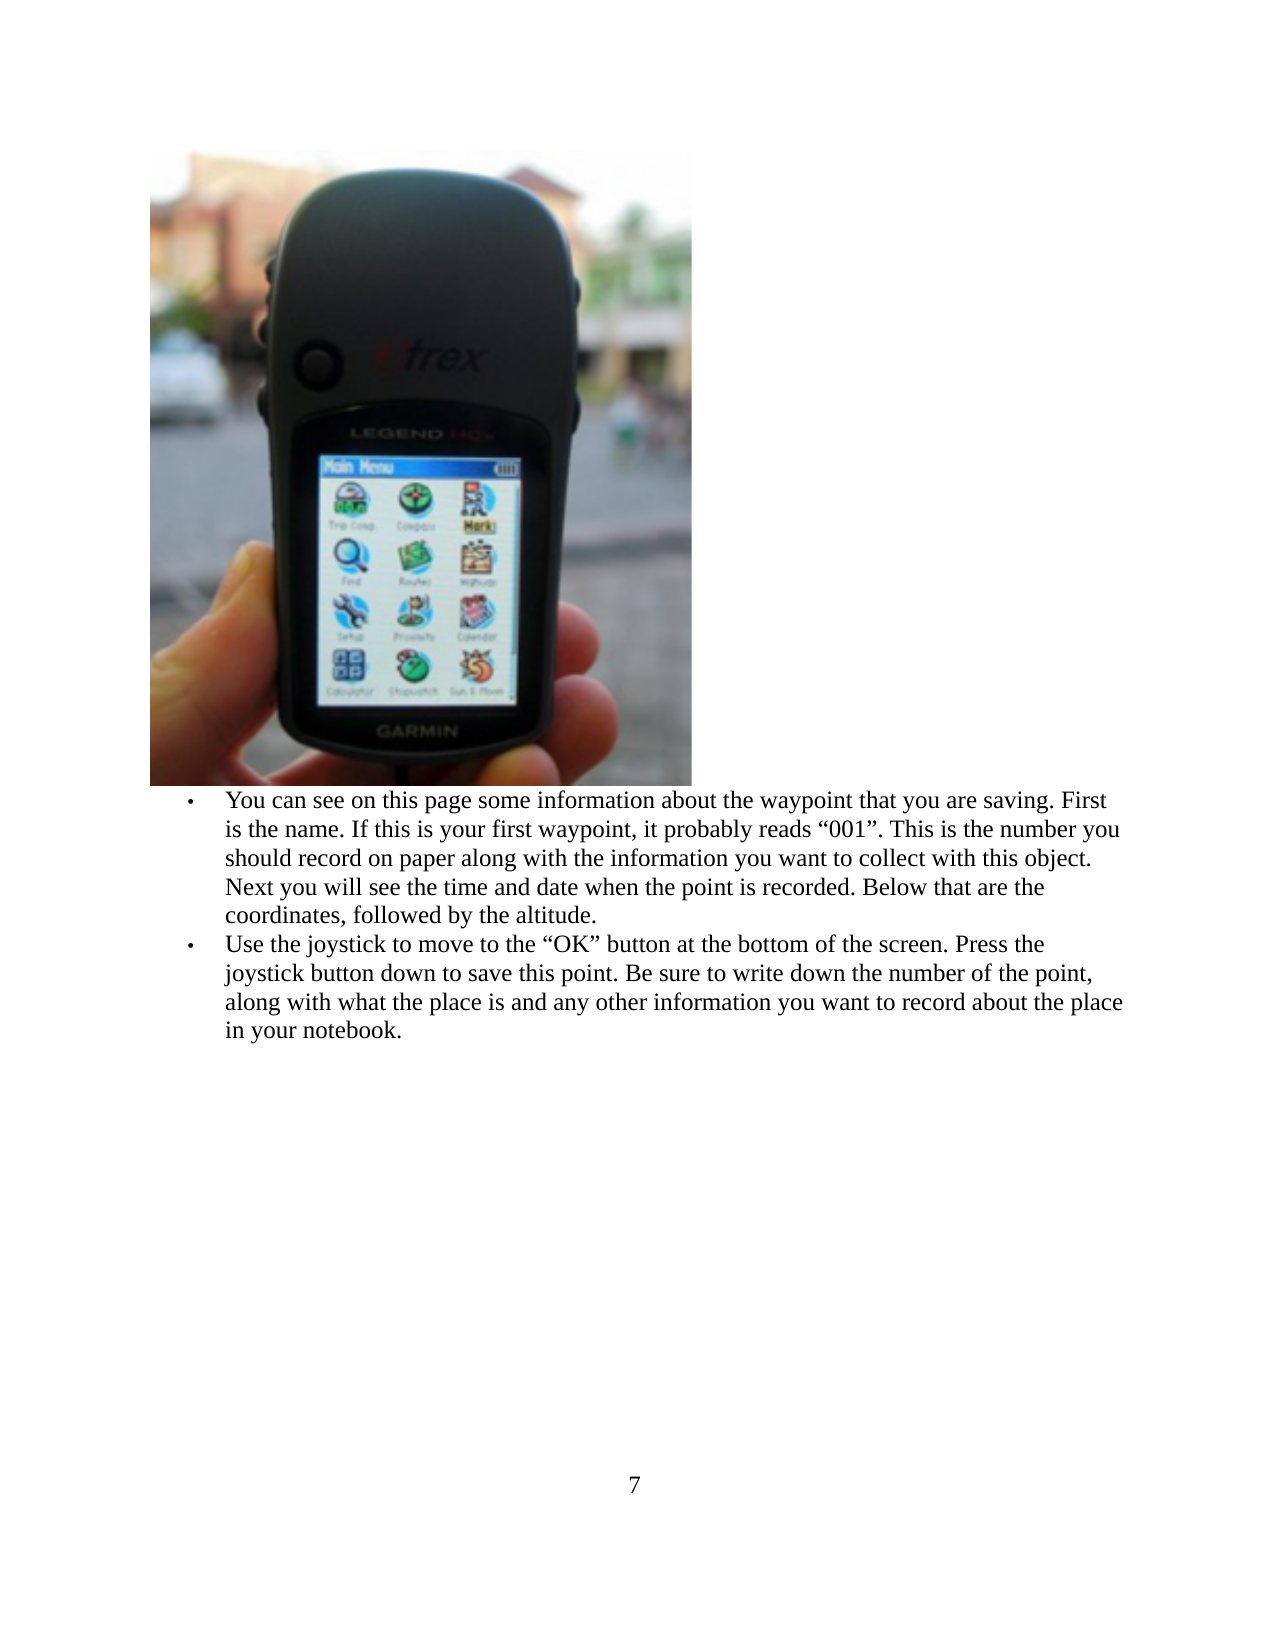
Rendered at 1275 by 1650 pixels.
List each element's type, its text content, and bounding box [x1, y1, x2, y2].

list You can see on this page some information about the waypoint that you are saving. First is the name. If this is your first waypoint, it probably reads “001”. This is the number you should record on paper along with the information you want to collect with this object. Next you will see the time and date when the point is recorded. Below that are the coordinates, followed by the altitude. [187, 785, 1125, 929]
list Use the joystick to move to the “OK” button at the bottom of the screen. Press the joystick button down to save this point. Be sure to write down the number of the point, along with what the place is and any other information you want to record about the place in your notebook. [187, 929, 1125, 1044]
picture [150, 150, 692, 786]
